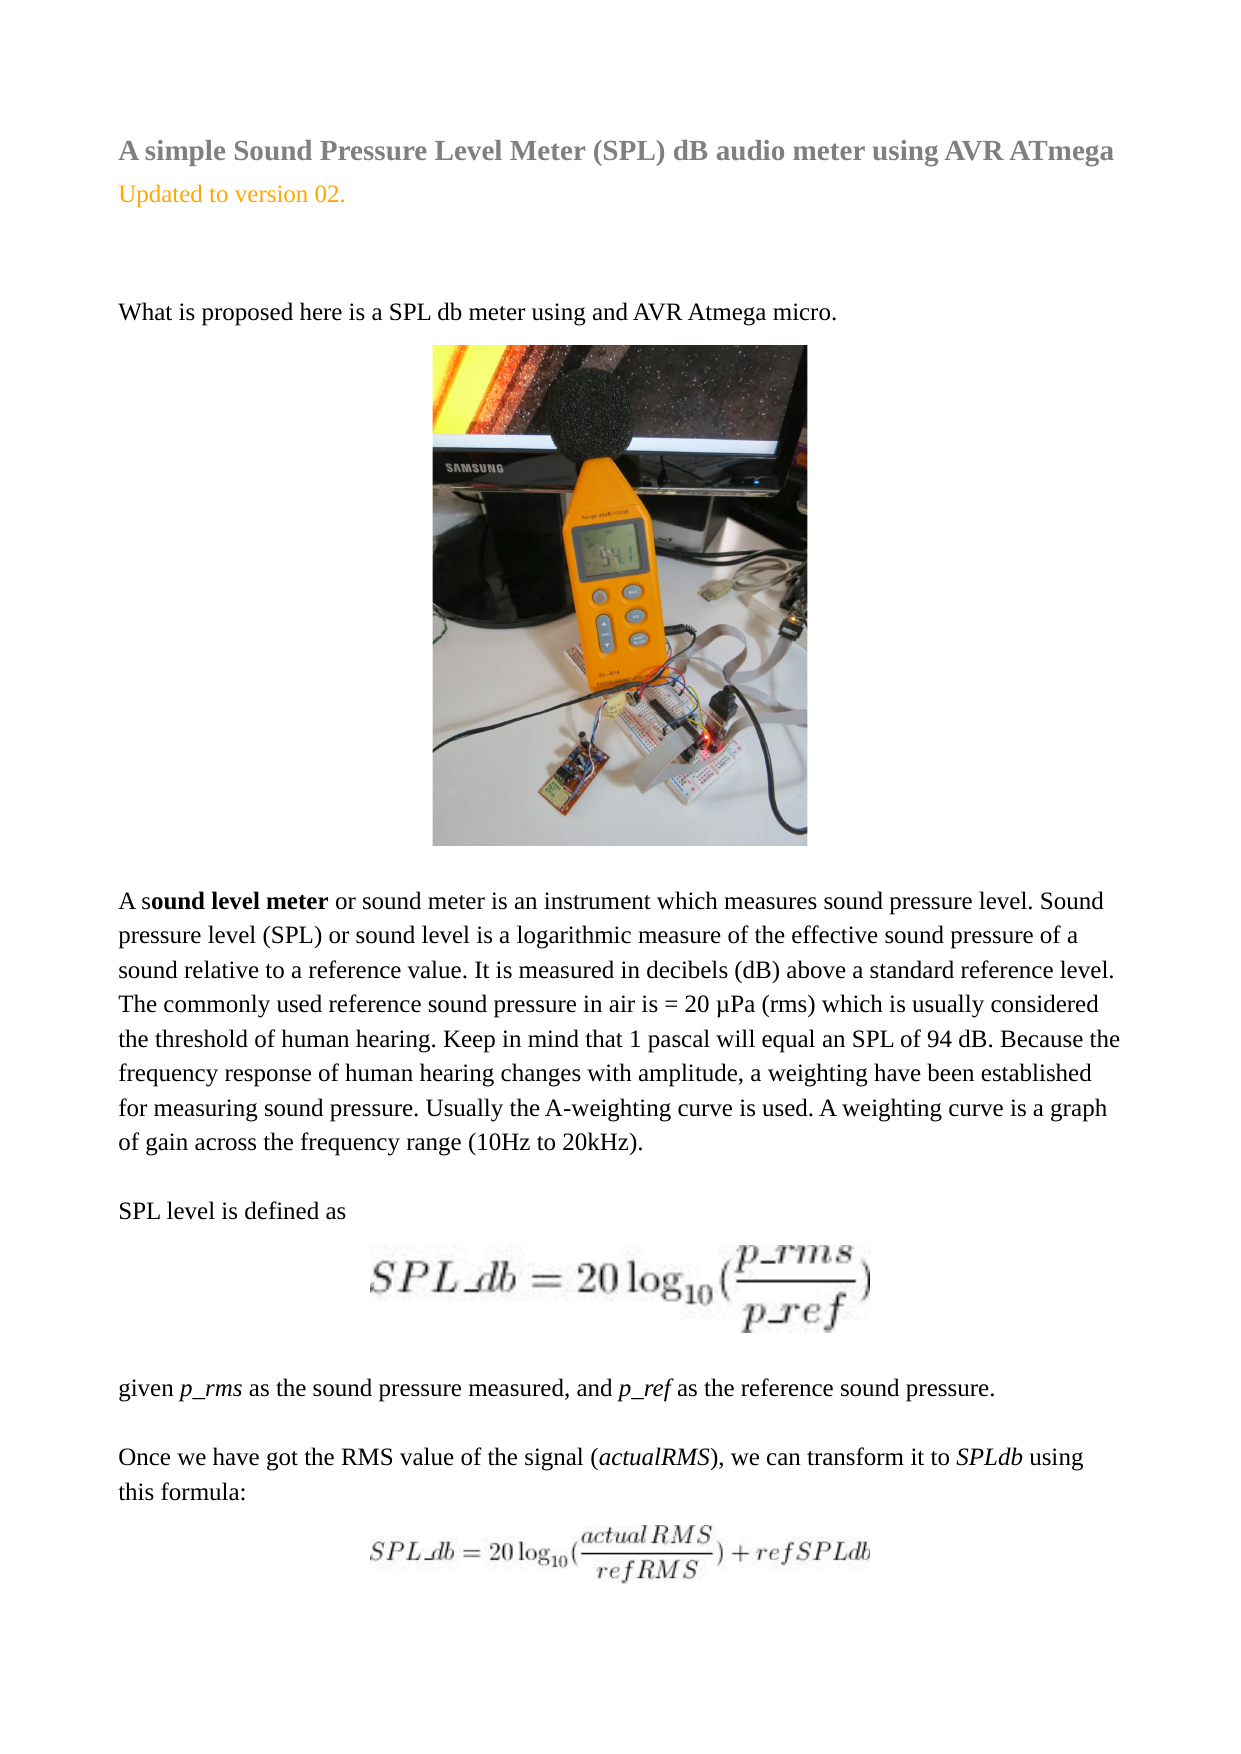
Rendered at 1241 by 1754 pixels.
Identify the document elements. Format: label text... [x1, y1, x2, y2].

picture [370, 1245, 870, 1333]
text A sound level meter or sound meter is an instrument which measures sound pressure level. Sound pressure level (SPL) or sound level is a logarithmic measure of the effective sound pressure of a sound relative to a reference value. It is measured in decibels (dB) above a standard reference level. The commonly used reference sound pressure in air is = 20 µPa (rms) which is usually considered the threshold of human hearing. Keep in mind that 1 pascal will equal an SPL of 94 dB. Because the frequency response of human hearing changes with amplitude, a weighting have been established for measuring sound pressure. Usually the A-weighting curve is used. A weighting curve is a graph of gain across the frequency range (10Hz to 20kHz). SPL level is defined as [118, 852, 1122, 1225]
text What is proposed here is a SPL db meter using and AVR Atmega micro. [118, 262, 1122, 326]
text Updated to version 02. [118, 179, 1122, 207]
text given p_rms as the sound pressure measured, and p_ref as the reference sound pressure. Once we have got the RMS value of the signal (actualRMS), we can transform it to SPLdb using this formula: [118, 1339, 1122, 1505]
picture [432, 345, 808, 846]
picture [370, 1525, 870, 1584]
subtitle A simple Sound Pressure Level Meter (SPL) dB audio meter using AVR ATmega [118, 133, 1122, 166]
text [118, 1589, 1122, 1618]
